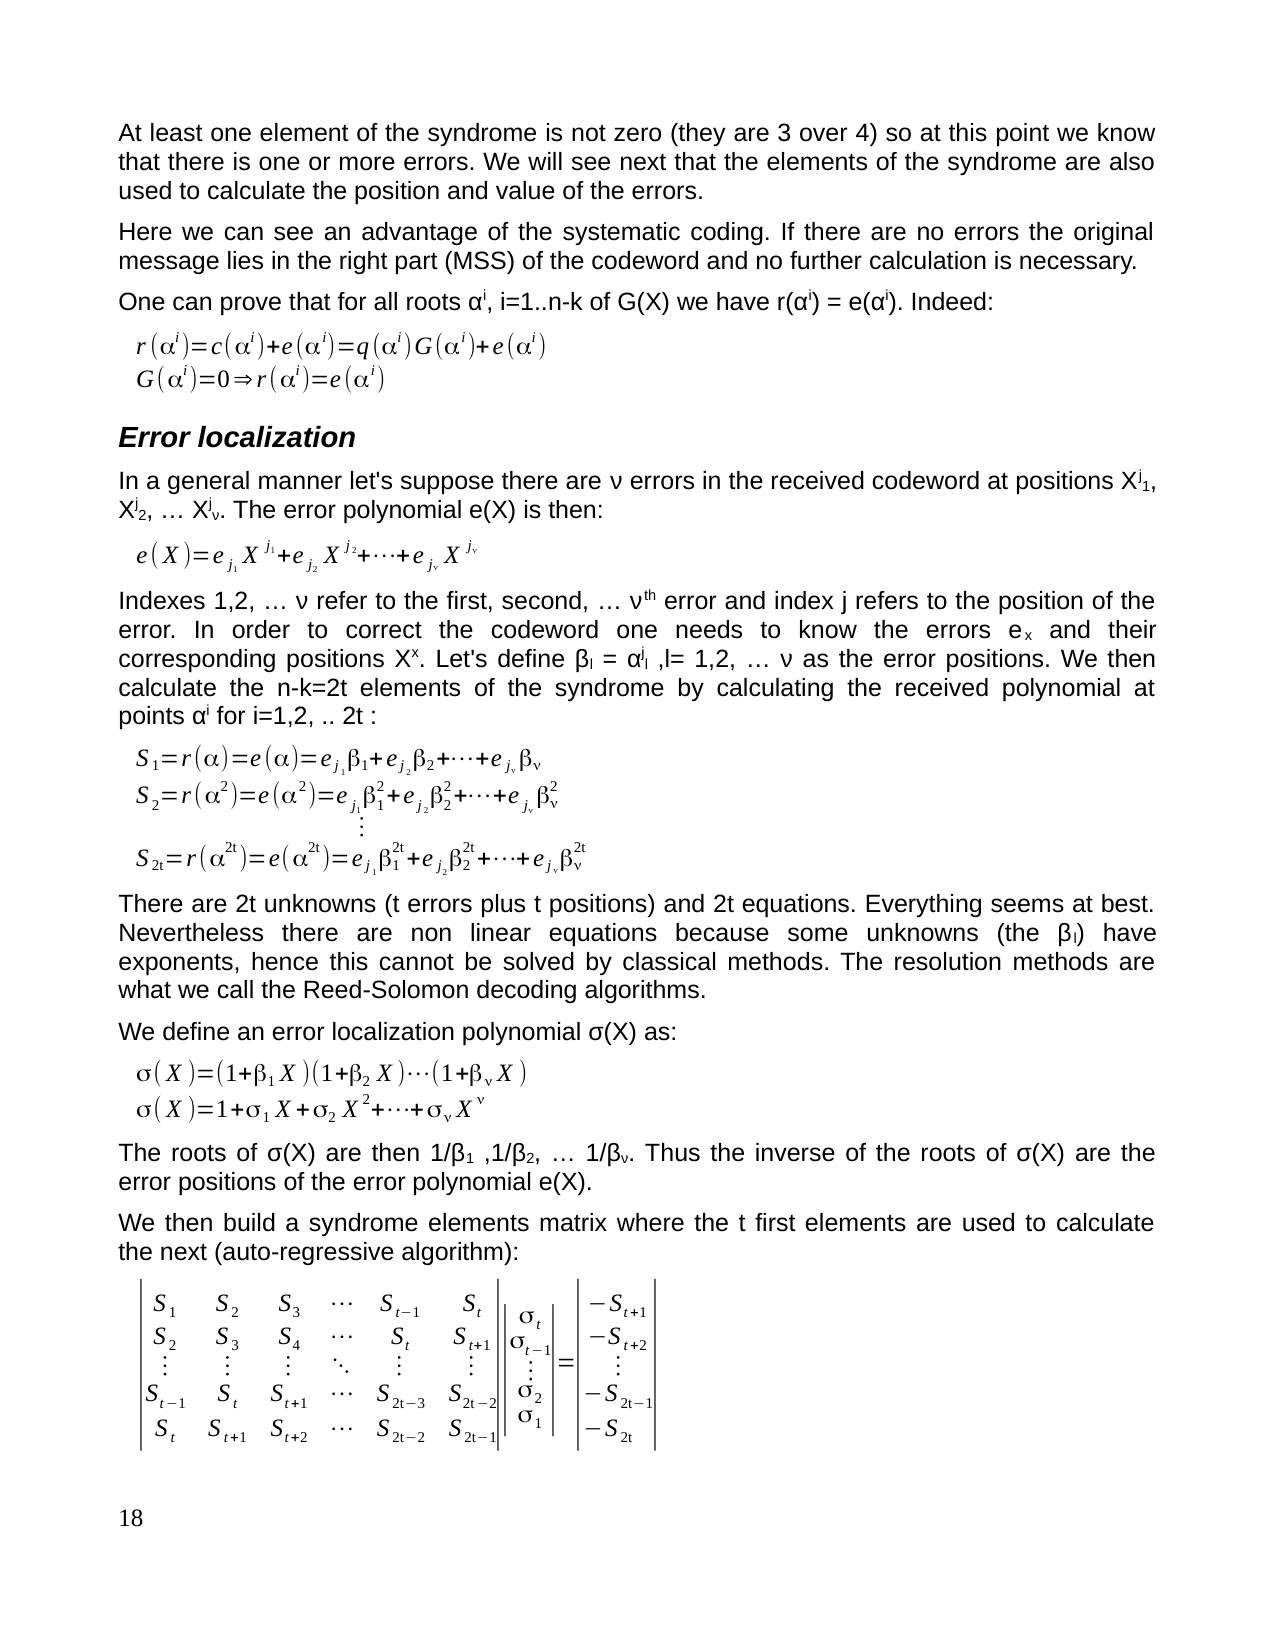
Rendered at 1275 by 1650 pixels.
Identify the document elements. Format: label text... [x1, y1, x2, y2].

subtitle Error localization [118, 420, 1157, 454]
text At least one element of the syndrome is not zero (they are 3 over 4) so at this point we know that there is one or more errors. We will see next that the elements of the syndrome are also used to calculate the position and value of the errors. [118, 118, 1157, 204]
text There are 2t unknowns (t errors plus t positions) and 2t equations. Everything seems at best. Nevertheless there are non linear equations because some unknowns (the βl) have exponents, hence this cannot be solved by classical methods. The resolution methods are what we call the Reed-Solomon decoding algorithms. [118, 889, 1157, 1004]
text The roots of σ(X) are then 1/β1 ,1/β2, … 1/βν. Thus the inverse of the roots of σ(X) are the error positions of the error polynomial e(X). [118, 1138, 1157, 1196]
text One can prove that for all roots αi, i=1..n-k of G(X) we have r(αi) = e(αi). Indeed: [118, 287, 1157, 316]
text We define an error localization polynomial σ(X) as: [118, 1017, 1157, 1045]
text Indexes 1,2, … ν refer to the first, second, … νth error and index j refers to the position of the error. In order to correct the codeword one needs to know the errors ex and their corresponding positions Xx. Let's define βl = αjl ,l= 1,2, … ν as the error positions. We then calculate the n-k=2t elements of the syndrome by calculating the received polynomial at points αi for i=1,2, .. 2t : [118, 586, 1157, 730]
text We then build a syndrome elements matrix where the t first elements are used to calculate the next (auto-regressive algorithm): [118, 1208, 1157, 1266]
text Here we can see an advantage of the systematic coding. If there are no errors the original message lies in the right part (MSS) of the codeword and no further calculation is necessary. [118, 217, 1157, 274]
text In a general manner let's suppose there are ν errors in the received codeword at positions Xj1, Xj2, … Xjν. The error polynomial e(X) is then: [118, 466, 1157, 524]
